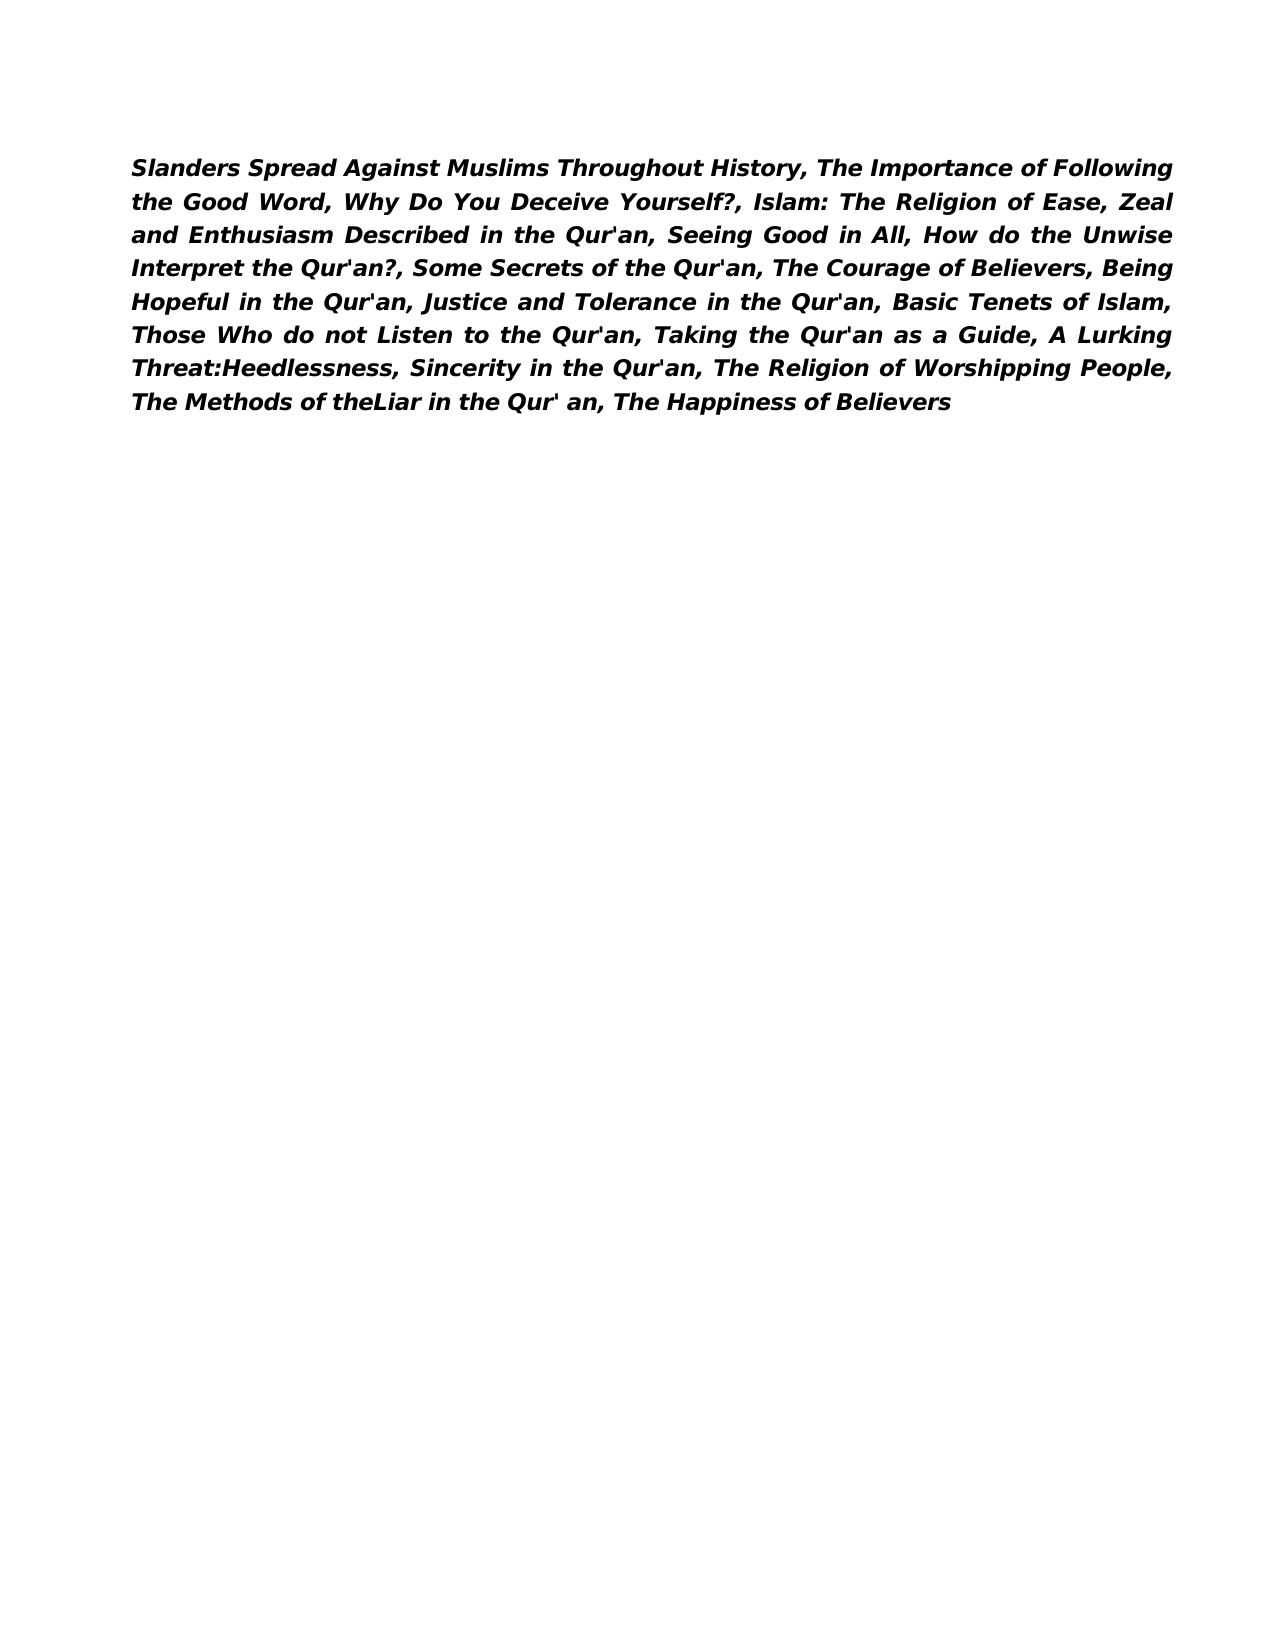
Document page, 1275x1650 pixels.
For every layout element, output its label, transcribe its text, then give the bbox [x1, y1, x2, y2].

text Slanders Spread Against Muslims Throughout History, The Importance of Following the Good Word, Why Do You Deceive Yourself?, Islam: The Religion of Ease, Zeal and Enthusiasm Described in the Qur'an, Seeing Good in All, How do the Unwise Interpret the Qur'an?, Some Secrets of the Qur'an, The Courage of Believers, Being Hopeful in the Qur'an, Justice and Tolerance in the Qur'an, Basic Tenets of Islam, Those Who do not Listen to the Qur'an, Taking the Qur'an as a Guide, A Lurking Threat:Heedlessness, Sincerity in the Qur'an, The Religion of Worshipping People, The Methods of theLiar in the Qur' an, The Happiness of Believers [131, 150, 1174, 417]
